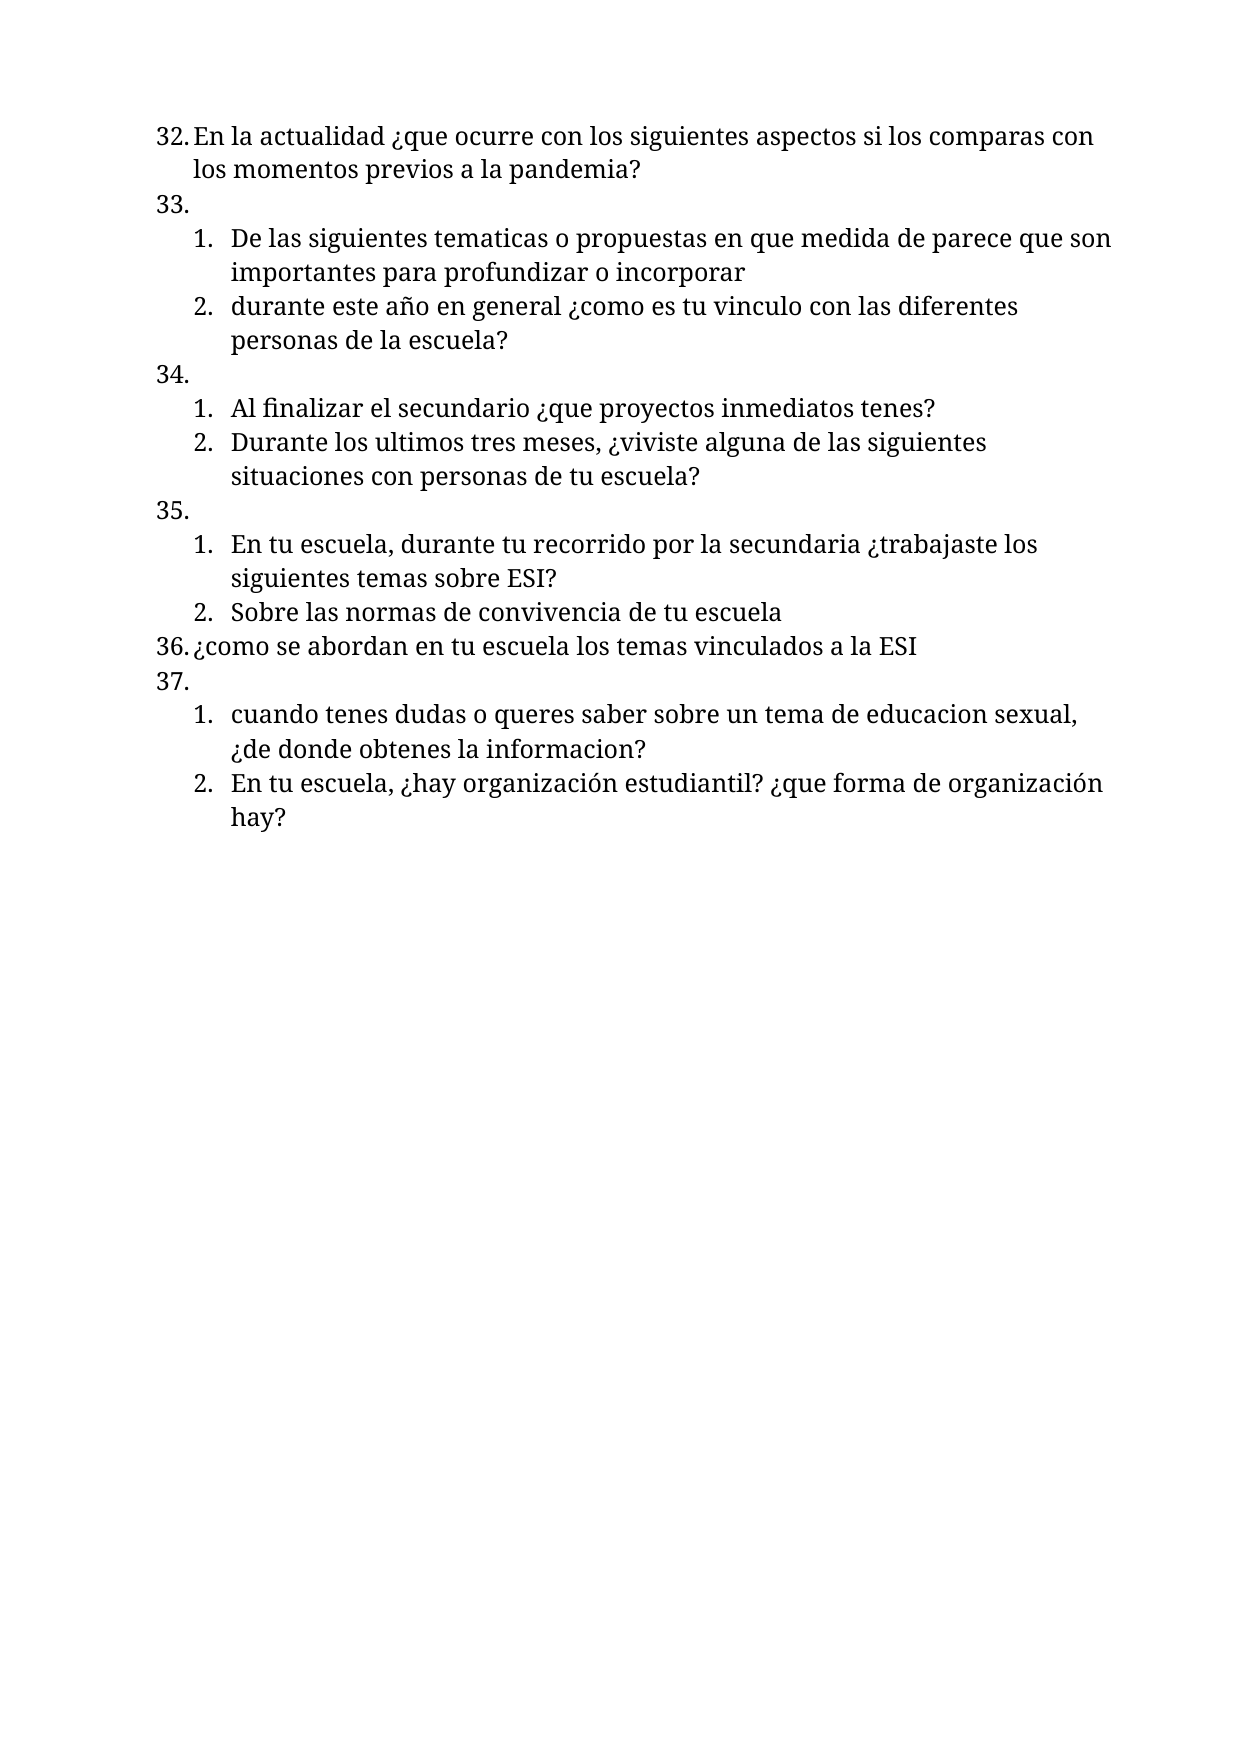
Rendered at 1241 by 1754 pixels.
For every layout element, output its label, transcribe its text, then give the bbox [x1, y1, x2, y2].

list durante este año en general ¿como es tu vinculo con las diferentes personas de la escuela? [193, 288, 1122, 357]
list Sobre las normas de convivencia de tu escuela [193, 595, 1122, 629]
list En la actualidad ¿que ocurre con los siguientes aspectos si los comparas con los momentos previos a la pandemia? [156, 118, 1122, 186]
list ¿como se abordan en tu escuela los temas vinculados a la ESI [156, 629, 1122, 663]
list Durante los ultimos tres meses, ¿viviste alguna de las siguientes situaciones con personas de tu escuela? [193, 425, 1122, 493]
list cuando tenes dudas o queres saber sobre un tema de educacion sexual, ¿de donde obtenes la informacion? [193, 697, 1122, 765]
list En tu escuela, durante tu recorrido por la secundaria ¿trabajaste los siguientes temas sobre ESI? [193, 527, 1122, 595]
list De las siguientes tematicas o propuestas en que medida de parece que son importantes para profundizar o incorporar [193, 220, 1122, 288]
list Al finalizar el secundario ¿que proyectos inmediatos tenes? [193, 391, 1122, 425]
list En tu escuela, ¿hay organización estudiantil? ¿que forma de organización hay? [193, 765, 1122, 833]
